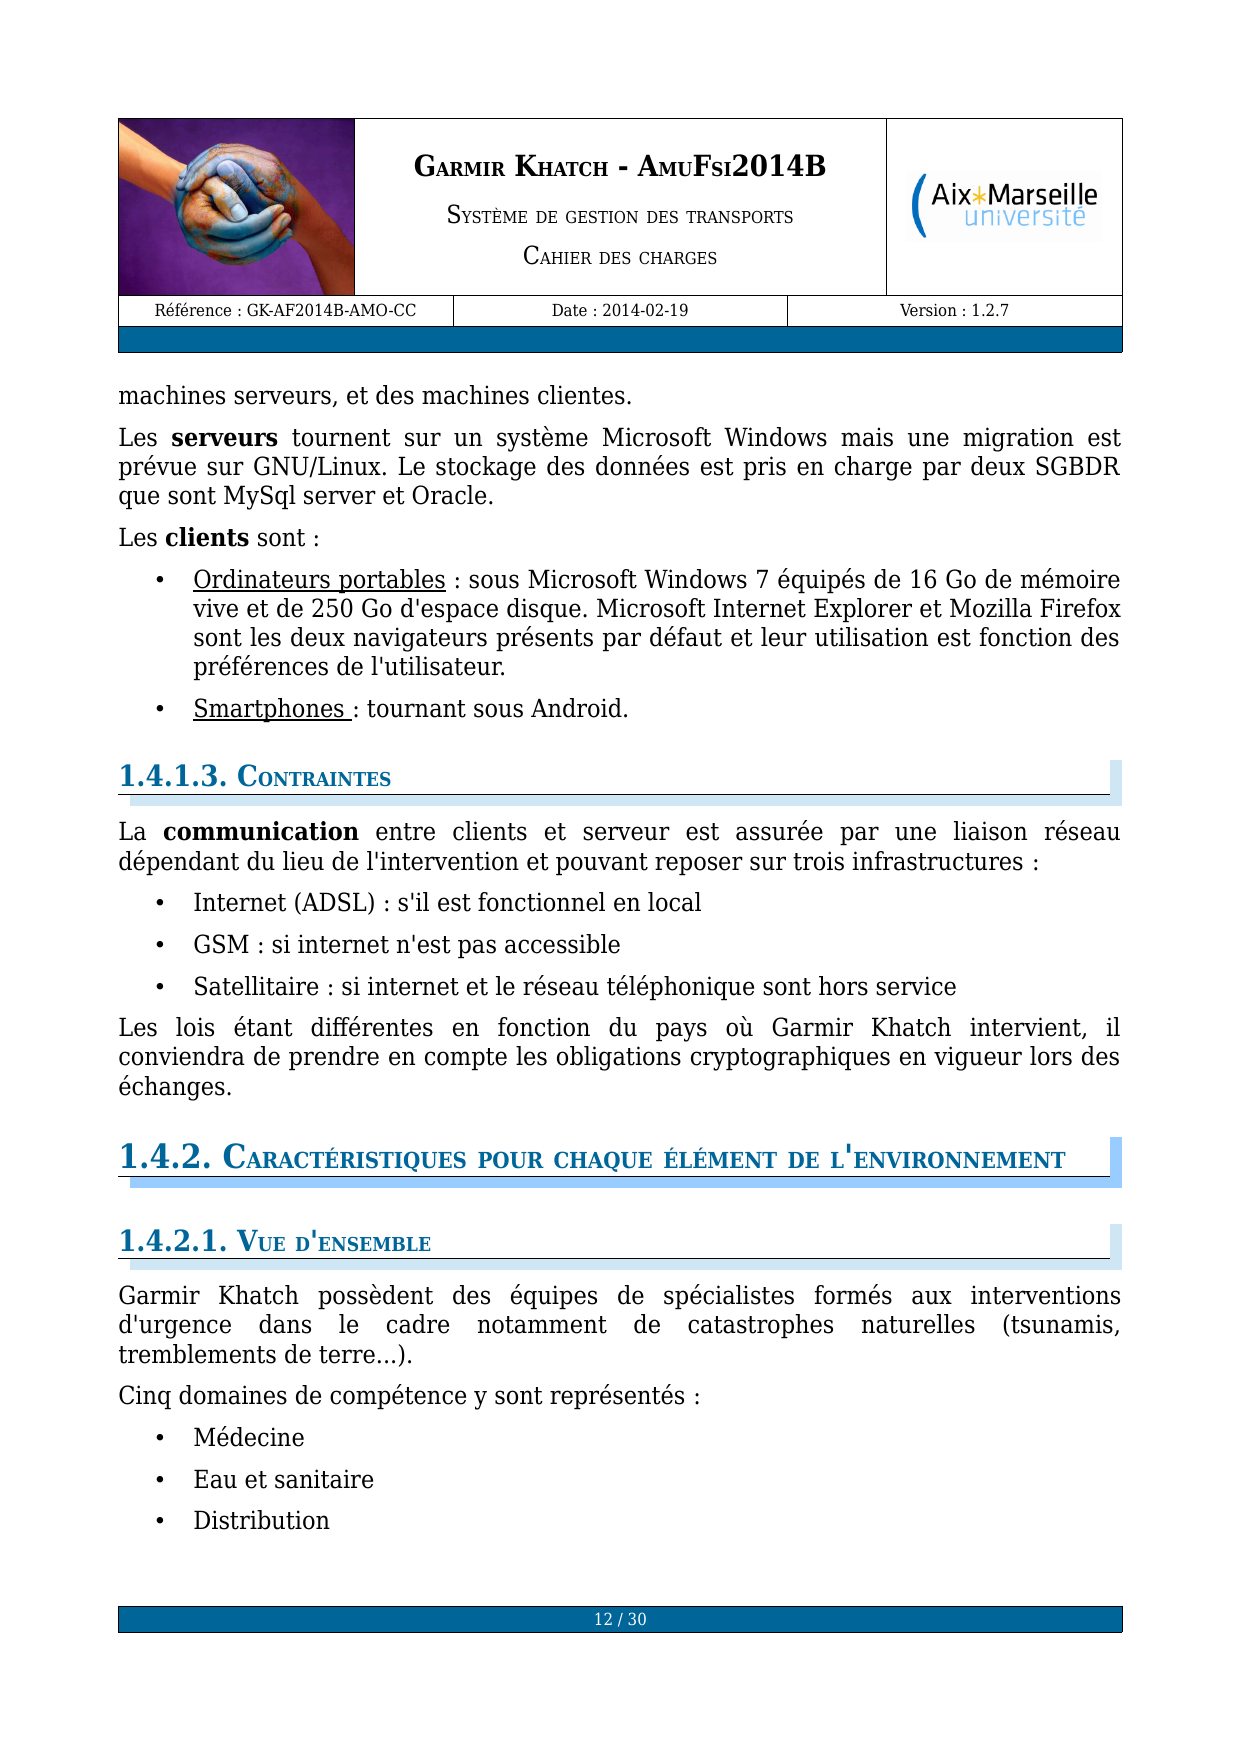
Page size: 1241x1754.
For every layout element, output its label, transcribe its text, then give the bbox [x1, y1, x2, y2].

list Distribution [156, 1506, 1122, 1536]
text machines serveurs, et des machines clientes. [118, 381, 1122, 410]
list Eau et sanitaire [156, 1465, 1122, 1494]
text Les lois étant différentes en fonction du pays où Garmir Khatch intervient, il conviendra de prendre en compte les obligations cryptographiques en vigueur lors des échanges. [118, 1013, 1122, 1101]
text Cinq domaines de compétence y sont représentés : [118, 1381, 1122, 1411]
list Smartphones : tournant sous Android. [156, 694, 1122, 723]
picture [887, 126, 1122, 288]
list GSM : si internet n'est pas accessible [156, 930, 1122, 959]
subtitle Caractéristiques pour chaque élément de l'environnement [118, 1137, 1110, 1176]
list Internet (ADSL) : s'il est fonctionnel en local [156, 888, 1122, 918]
list Médecine [156, 1423, 1122, 1452]
picture [119, 119, 354, 295]
text Les clients sont : [118, 523, 1122, 552]
text Les serveurs tournent sur un système Microsoft Windows mais une migration est prévue sur GNU/Linux. Le stockage des données est pris en charge par deux SGBDR que sont MySql server et Oracle. [118, 423, 1122, 511]
text La communication entre clients et serveur est assurée par une liaison réseau dépendant du lieu de l'intervention et pouvant reposer sur trois infrastructures : [118, 817, 1122, 876]
text Garmir Khatch possèdent des équipes de spécialistes formés aux interventions d'urgence dans le cadre notamment de catastrophes naturelles (tsunamis, tremblements de terre...). [118, 1281, 1122, 1369]
list Ordinateurs portables : sous Microsoft Windows 7 équipés de 16 Go de mémoire vive et de 250 Go d'espace disque. Microsoft Internet Explorer et Mozilla Firefox sont les deux navigateurs présents par défaut et leur utilisation est fonction des préférences de l'utilisateur. [156, 565, 1122, 682]
subtitle Contraintes [118, 759, 1110, 794]
subtitle Vue d'ensemble [118, 1223, 1110, 1258]
list Satellitaire : si internet et le réseau téléphonique sont hors service [156, 972, 1122, 1001]
